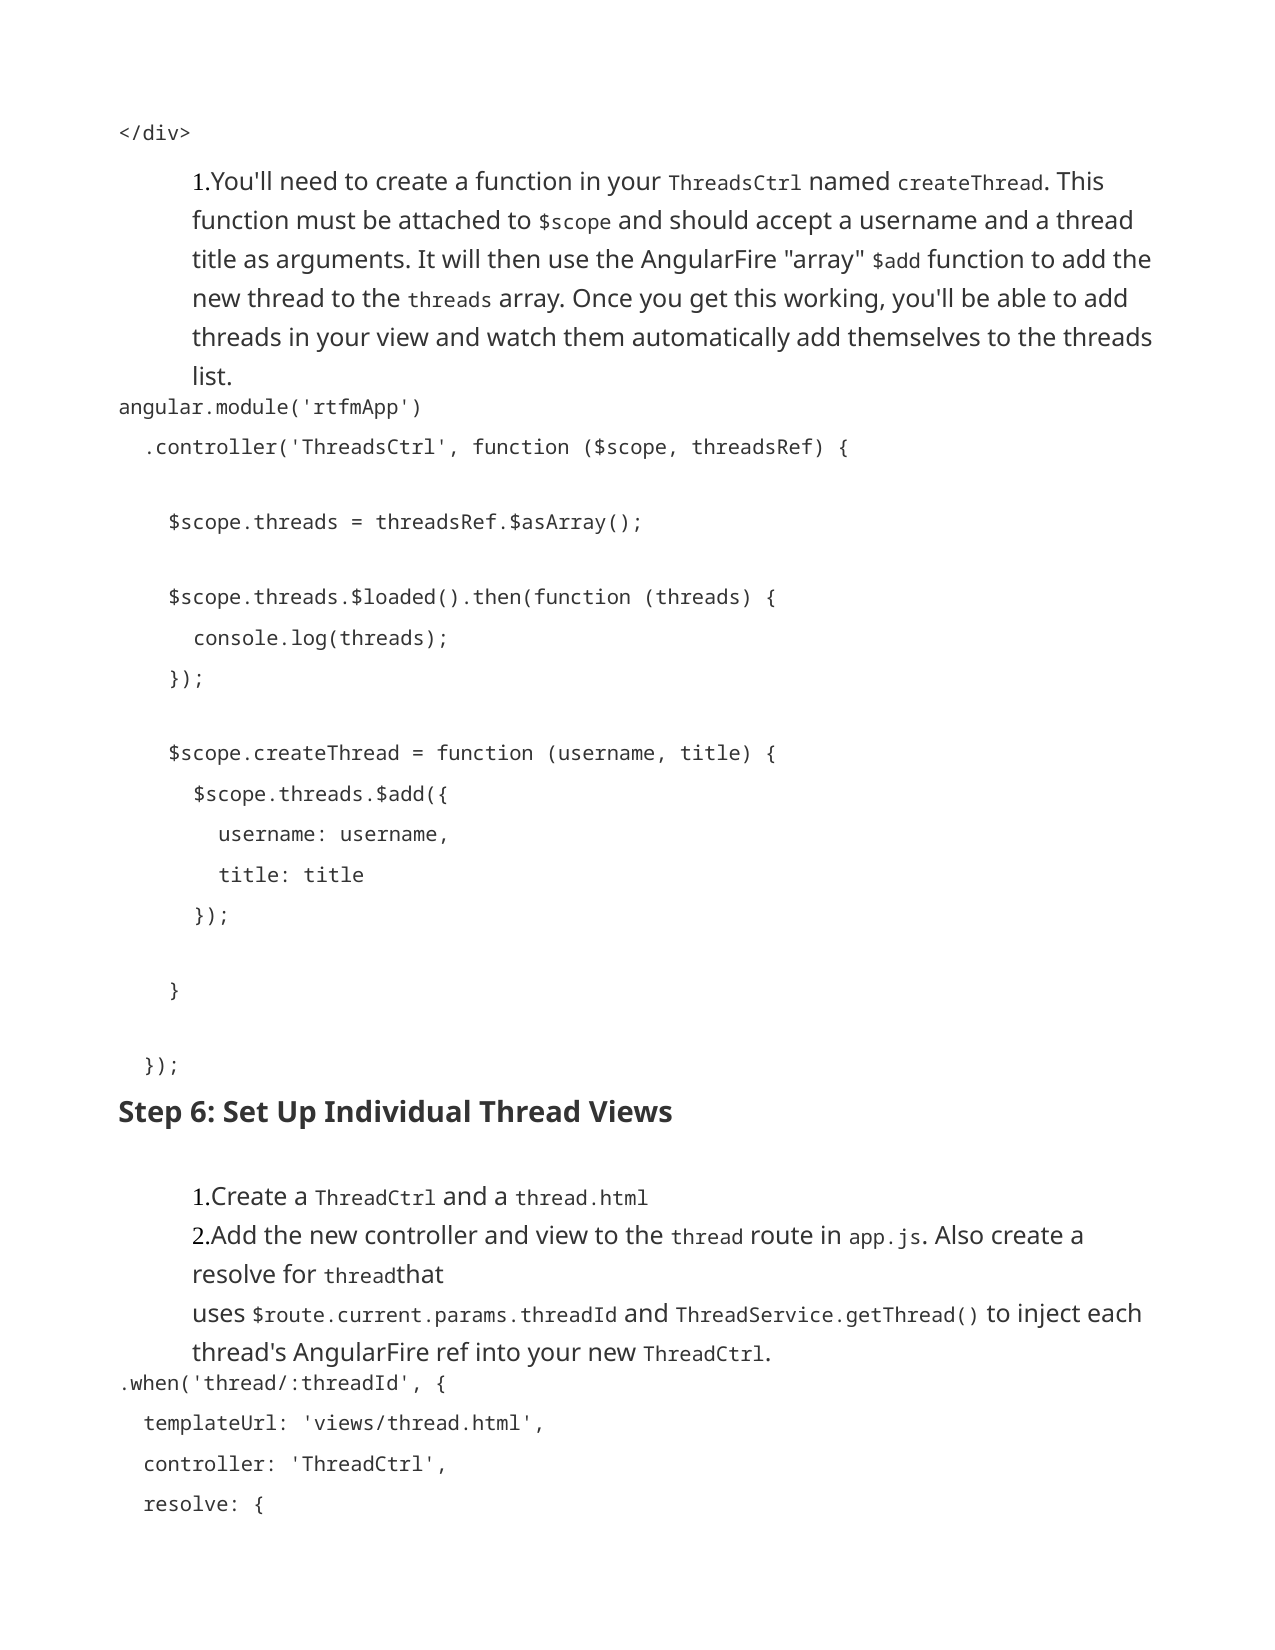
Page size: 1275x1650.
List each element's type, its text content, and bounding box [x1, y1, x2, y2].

text $scope.threads.$add({ [118, 779, 1157, 807]
text console.log(threads); [118, 623, 1157, 651]
text $scope.threads = threadsRef.$asArray(); [118, 508, 1157, 536]
list You'll need to create a function in your ThreadsCtrl named createThread. This function must be attached to $scope and should accept a username and a thread title as arguments. It will then use the AngularFire "array" $add function to add the new thread to the threads array. Once you get this working, you'll be able to add threads in your view and watch them automatically add themselves to the threads list. [118, 158, 1157, 393]
text resolve: { [118, 1490, 1157, 1518]
text .when('thread/:threadId', { [118, 1368, 1157, 1396]
text }); [118, 901, 1157, 929]
text $scope.createThread = function (username, title) { [118, 739, 1157, 767]
text templateUrl: 'views/thread.html', [118, 1409, 1157, 1437]
text .controller('ThreadsCtrl', function ($scope, threadsRef) { [118, 433, 1157, 461]
text username: username, [118, 820, 1157, 848]
text }); [118, 1051, 1157, 1079]
list Add the new controller and view to the thread route in app.js. Also create a resolve for threadthat uses $route.current.params.threadId and ThreadService.getThread() to inject each thread's AngularFire ref into your new ThreadCtrl. [118, 1212, 1157, 1368]
text }); [118, 664, 1157, 692]
list Create a ThreadCtrl and a thread.html [118, 1173, 1157, 1212]
text controller: 'ThreadCtrl', [118, 1449, 1157, 1477]
text $scope.threads.$loaded().then(function (threads) { [118, 582, 1157, 611]
subtitle Step 6: Set Up Individual Thread Views [118, 1092, 1157, 1131]
text } [118, 976, 1157, 1004]
text title: title [118, 861, 1157, 888]
text angular.module('rtfmApp') [118, 393, 1157, 420]
text </div> [118, 118, 1157, 146]
